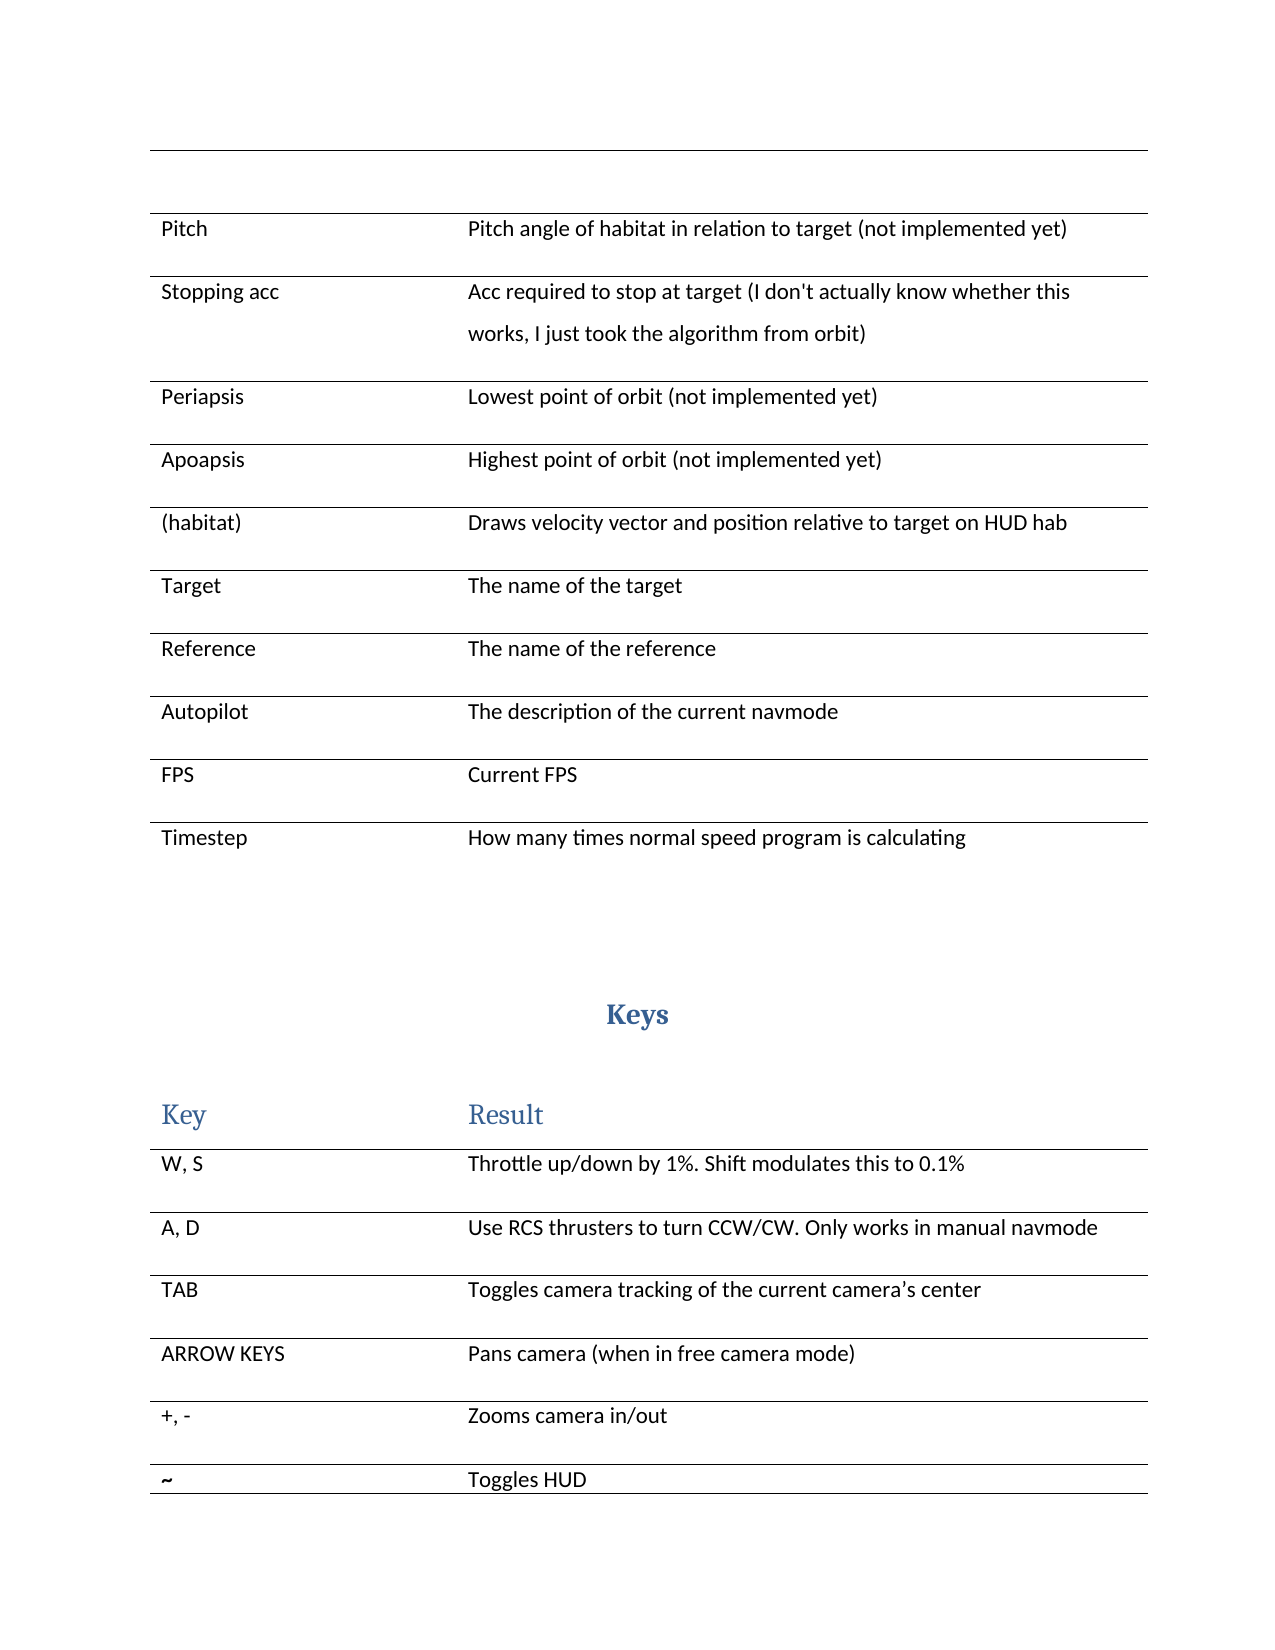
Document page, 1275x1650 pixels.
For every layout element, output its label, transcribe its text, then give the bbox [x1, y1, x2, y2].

table_cell [457, 151, 1147, 213]
table_cell Apoapsis [150, 445, 457, 507]
table_cell Acc required to stop at target (I don't actually know whether this works, I just took the algorithm from orbit) [457, 277, 1147, 381]
table_cell Throttle up/down by 1%. Shift modulates this to 0.1% [457, 1150, 1147, 1212]
table_cell Lowest point of orbit (not implemented yet) [457, 382, 1147, 444]
table_cell Autopilot [150, 697, 457, 759]
table_cell Zooms camera in/out [457, 1402, 1147, 1464]
table_cell The name of the reference [457, 634, 1147, 696]
table_cell The description of the current navmode [457, 697, 1147, 759]
table_cell ARROW KEYS [150, 1339, 457, 1401]
table_cell Periapsis [150, 382, 457, 444]
table_cell Current FPS [457, 760, 1147, 822]
table_cell Draws velocity vector and position relative to target on HUD hab [457, 508, 1147, 570]
table_cell +, - [150, 1402, 457, 1464]
table_cell Target [150, 571, 457, 633]
table_cell Reference [150, 634, 457, 696]
table_cell Timestep [150, 823, 457, 885]
table_cell The name of the target [457, 571, 1147, 633]
table_cell Use RCS thrusters to turn CCW/CW. Only works in manual navmode [457, 1213, 1147, 1274]
table_cell Highest point of orbit (not implemented yet) [457, 445, 1147, 507]
table_cell ~ [150, 1465, 457, 1493]
subtitle Keys [150, 998, 1125, 1032]
table_cell Pans camera (when in free camera mode) [457, 1339, 1147, 1401]
table_cell Pitch angle of habitat in relation to target (not implemented yet) [457, 214, 1147, 276]
table_cell TAB [150, 1276, 457, 1338]
table_cell Toggles HUD [457, 1465, 1147, 1493]
table_cell Stopping acc [150, 277, 457, 381]
table_header Key [150, 1048, 457, 1148]
table_cell W, S [150, 1150, 457, 1212]
table_cell Pitch [150, 214, 457, 276]
table_header Result [457, 1048, 1147, 1148]
table_cell (habitat) [150, 508, 457, 570]
table_cell [150, 151, 457, 213]
table_cell How many times normal speed program is calculating [457, 823, 1147, 885]
table_cell A, D [150, 1213, 457, 1274]
table_cell FPS [150, 760, 457, 822]
table_cell Toggles camera tracking of the current camera’s center [457, 1276, 1147, 1338]
